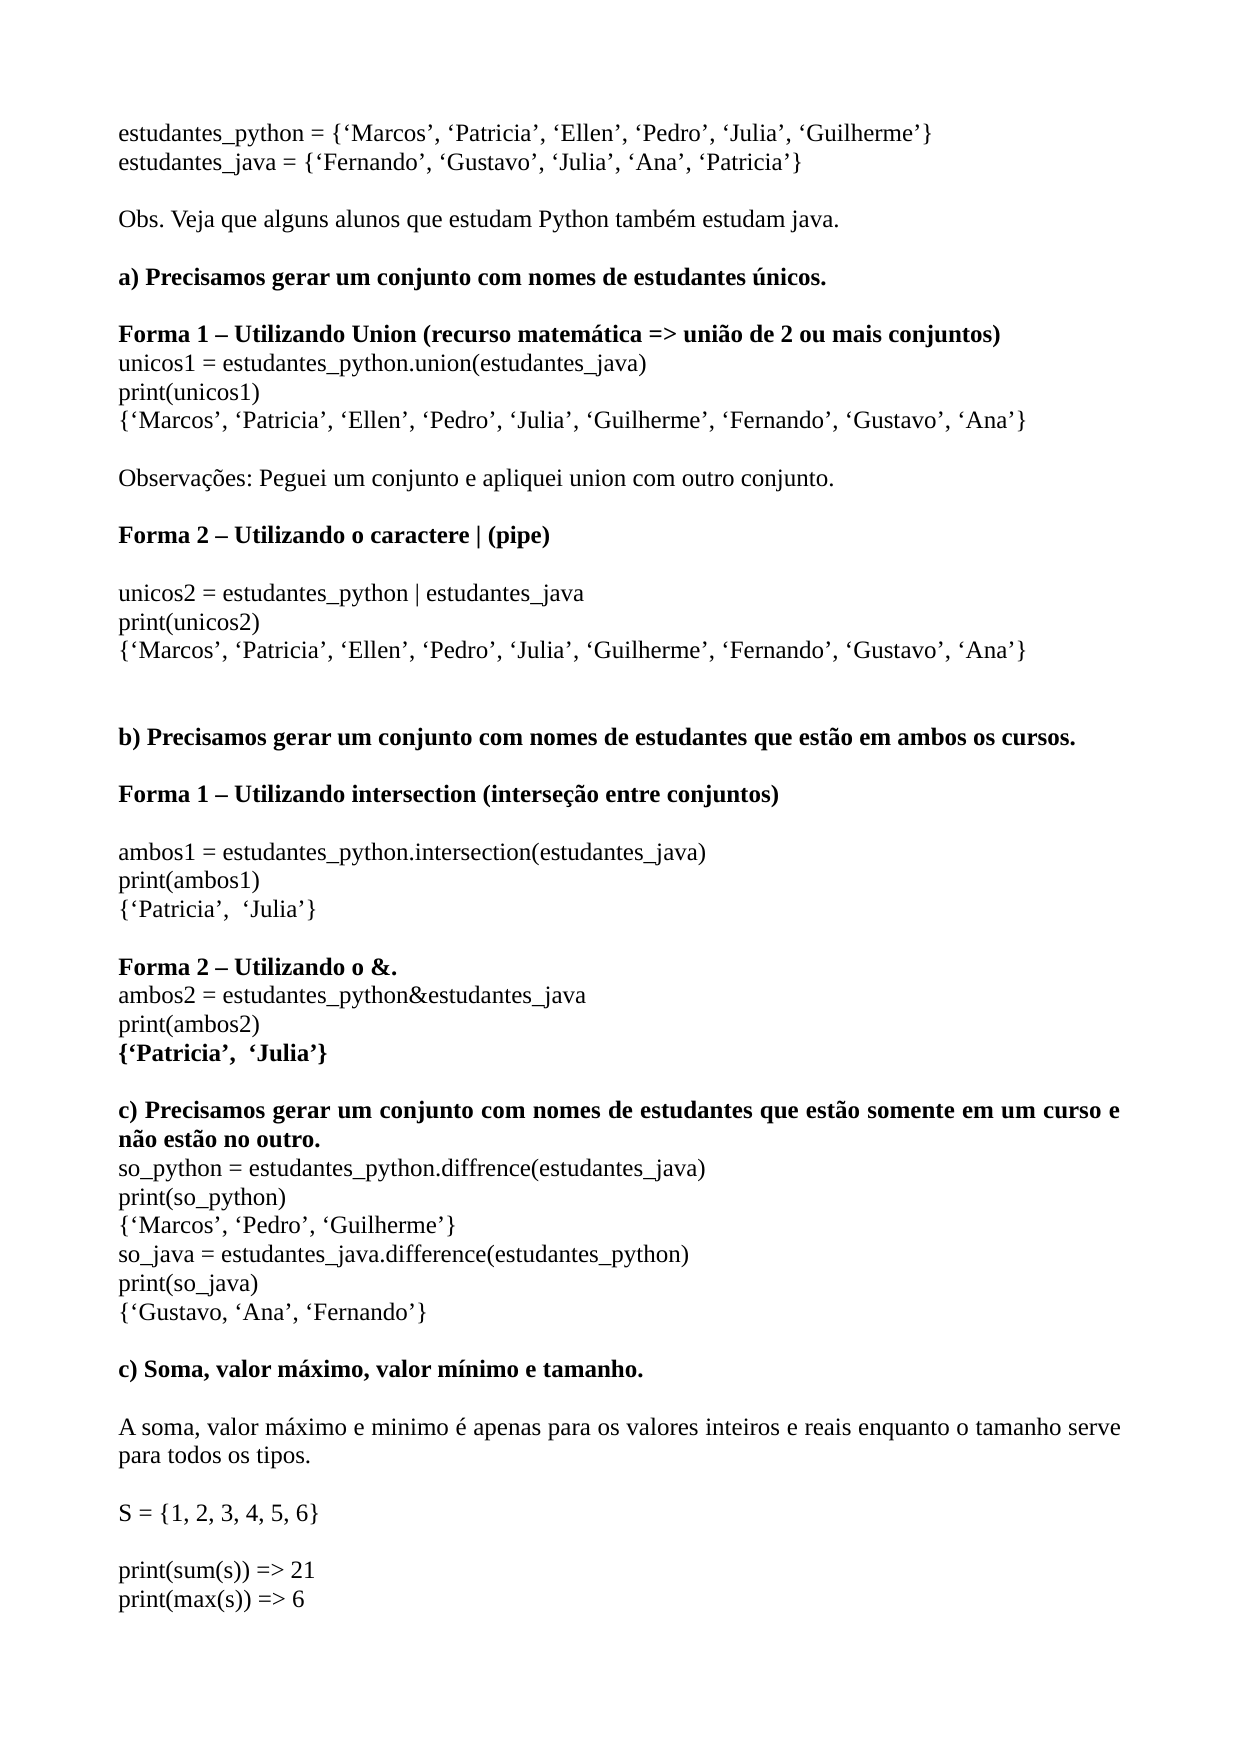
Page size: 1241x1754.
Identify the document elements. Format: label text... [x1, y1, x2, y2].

text S = {1, 2, 3, 4, 5, 6} [118, 1498, 1122, 1527]
text estudantes_python = {‘Marcos’, ‘Patricia’, ‘Ellen’, ‘Pedro’, ‘Julia’, ‘Guilherme’} [118, 118, 1122, 147]
text so_java = estudantes_java.difference(estudantes_python) [118, 1239, 1122, 1268]
text {‘Patricia’, ‘Julia’} [118, 1038, 1122, 1067]
text print(sum(s)) => 21 [118, 1556, 1122, 1584]
text print(ambos1) [118, 866, 1122, 894]
text c) Precisamos gerar um conjunto com nomes de estudantes que estão somente em um curso e não estão no outro. [118, 1096, 1122, 1153]
text {‘Marcos’, ‘Patricia’, ‘Ellen’, ‘Pedro’, ‘Julia’, ‘Guilherme’, ‘Fernando’, ‘Gustavo’, ‘Ana’} [118, 406, 1122, 434]
text Forma 1 – Utilizando intersection (interseção entre conjuntos) [118, 779, 1122, 808]
text Forma 2 – Utilizando o caractere | (pipe) [118, 521, 1122, 549]
text print(unicos2) [118, 607, 1122, 636]
text Obs. Veja que alguns alunos que estudam Python também estudam java. [118, 204, 1122, 233]
text print(unicos1) [118, 377, 1122, 406]
text Observações: Peguei um conjunto e apliquei union com outro conjunto. [118, 463, 1122, 492]
text b) Precisamos gerar um conjunto com nomes de estudantes que estão em ambos os cursos. [118, 722, 1122, 751]
text Forma 2 – Utilizando o &. [118, 952, 1122, 981]
text print(so_java) [118, 1268, 1122, 1297]
text {‘Gustavo, ‘Ana’, ‘Fernando’} [118, 1297, 1122, 1326]
text Forma 1 – Utilizando Union (recurso matemática => união de 2 ou mais conjuntos) [118, 319, 1122, 348]
text c) Soma, valor máximo, valor mínimo e tamanho. [118, 1354, 1122, 1383]
text unicos2 = estudantes_python | estudantes_java [118, 578, 1122, 607]
text print(ambos2) [118, 1009, 1122, 1038]
text {‘Marcos’, ‘Pedro’, ‘Guilherme’} [118, 1211, 1122, 1239]
text {‘Patricia’, ‘Julia’} [118, 894, 1122, 923]
text estudantes_java = {‘Fernando’, ‘Gustavo’, ‘Julia’, ‘Ana’, ‘Patricia’} [118, 147, 1122, 176]
text ambos2 = estudantes_python&estudantes_java [118, 981, 1122, 1009]
text a) Precisamos gerar um conjunto com nomes de estudantes únicos. [118, 262, 1122, 291]
text A soma, valor máximo e minimo é apenas para os valores inteiros e reais enquanto o tamanho serve para todos os tipos. [118, 1412, 1122, 1469]
text {‘Marcos’, ‘Patricia’, ‘Ellen’, ‘Pedro’, ‘Julia’, ‘Guilherme’, ‘Fernando’, ‘Gustavo’, ‘Ana’} [118, 636, 1122, 664]
text ambos1 = estudantes_python.intersection(estudantes_java) [118, 837, 1122, 866]
text print(max(s)) => 6 [118, 1584, 1122, 1613]
text so_python = estudantes_python.diffrence(estudantes_java) [118, 1153, 1122, 1182]
text unicos1 = estudantes_python.union(estudantes_java) [118, 348, 1122, 377]
text print(so_python) [118, 1182, 1122, 1211]
